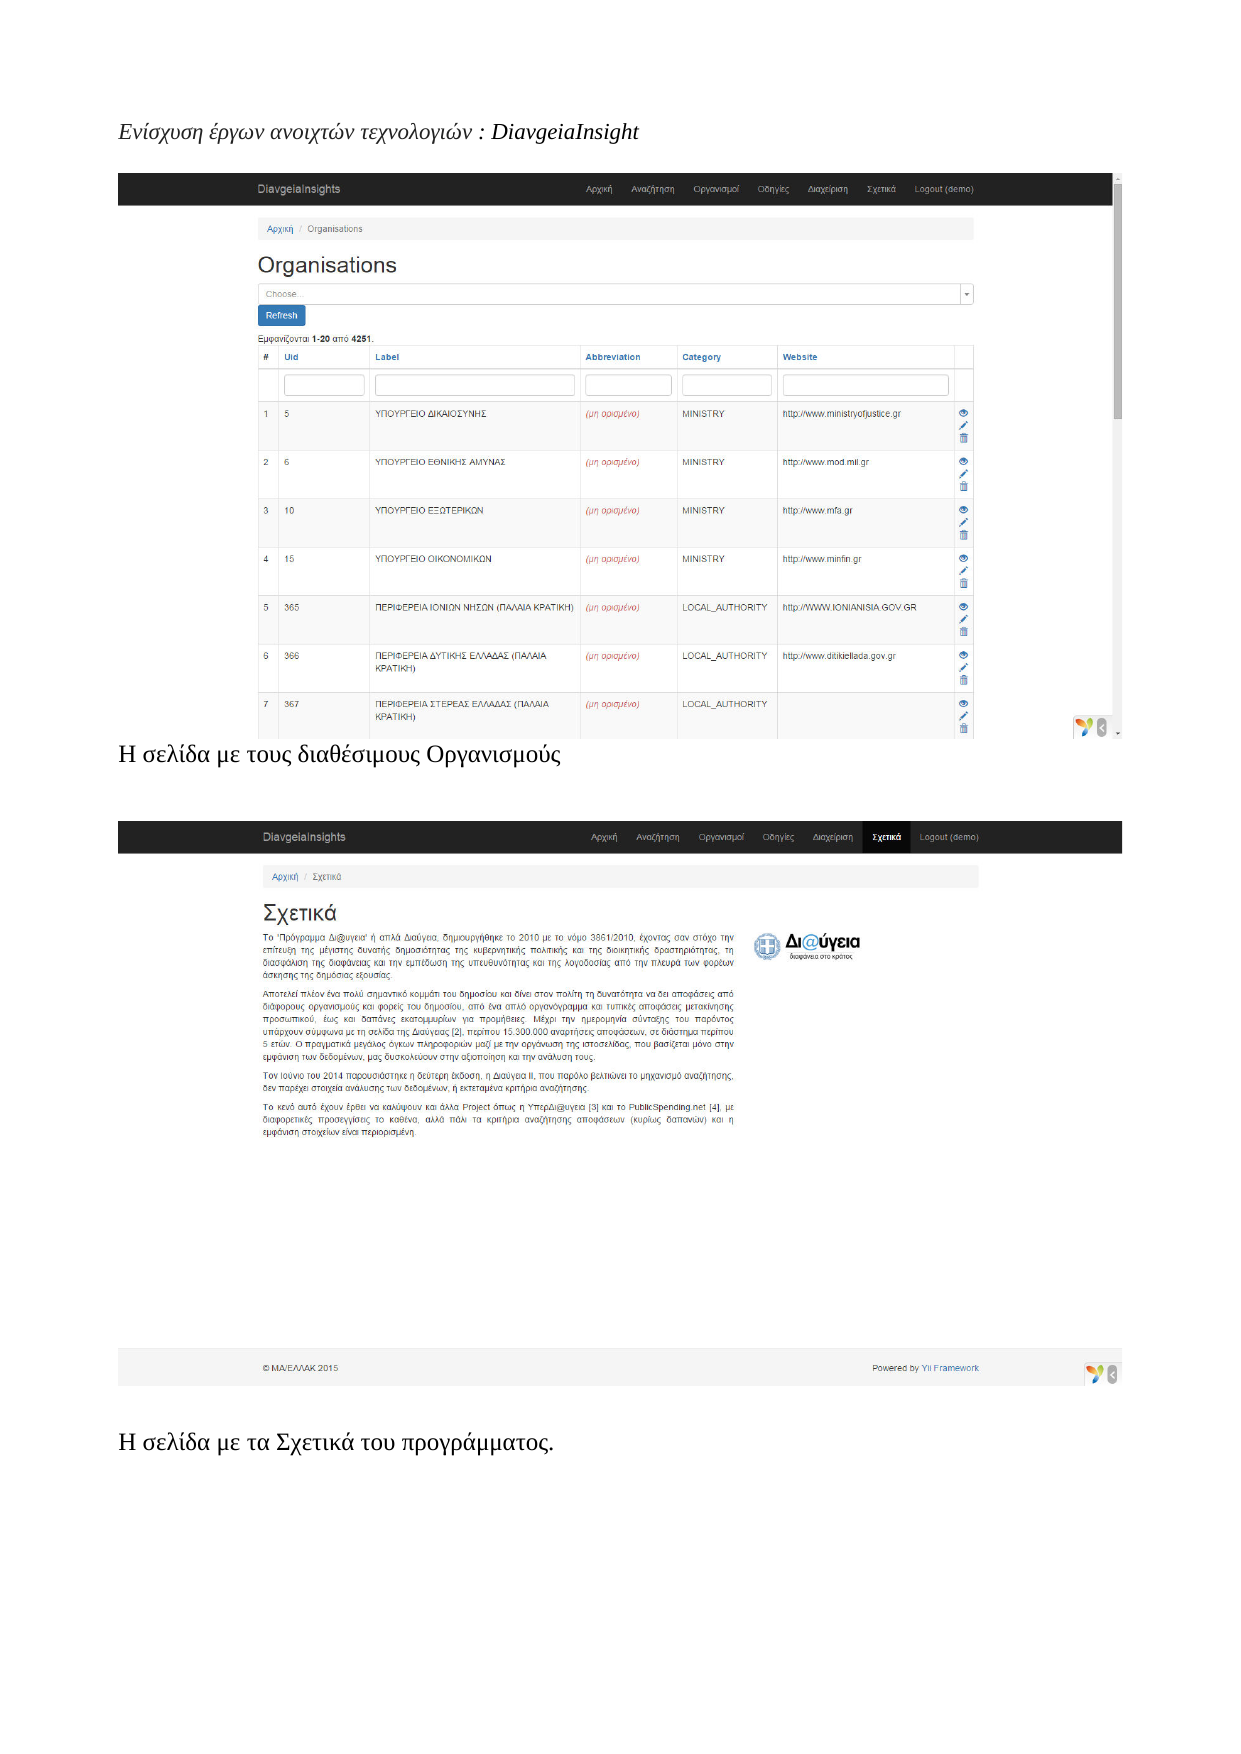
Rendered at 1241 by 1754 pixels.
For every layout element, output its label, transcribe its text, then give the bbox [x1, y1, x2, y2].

text Η σελίδα με τα Σχετικά του προγράμματος. [118, 1427, 1122, 1456]
text Η σελίδα με τους διαθέσιμους Οργανισμούς [118, 739, 1122, 767]
picture [118, 821, 1123, 1386]
picture [118, 173, 1123, 739]
